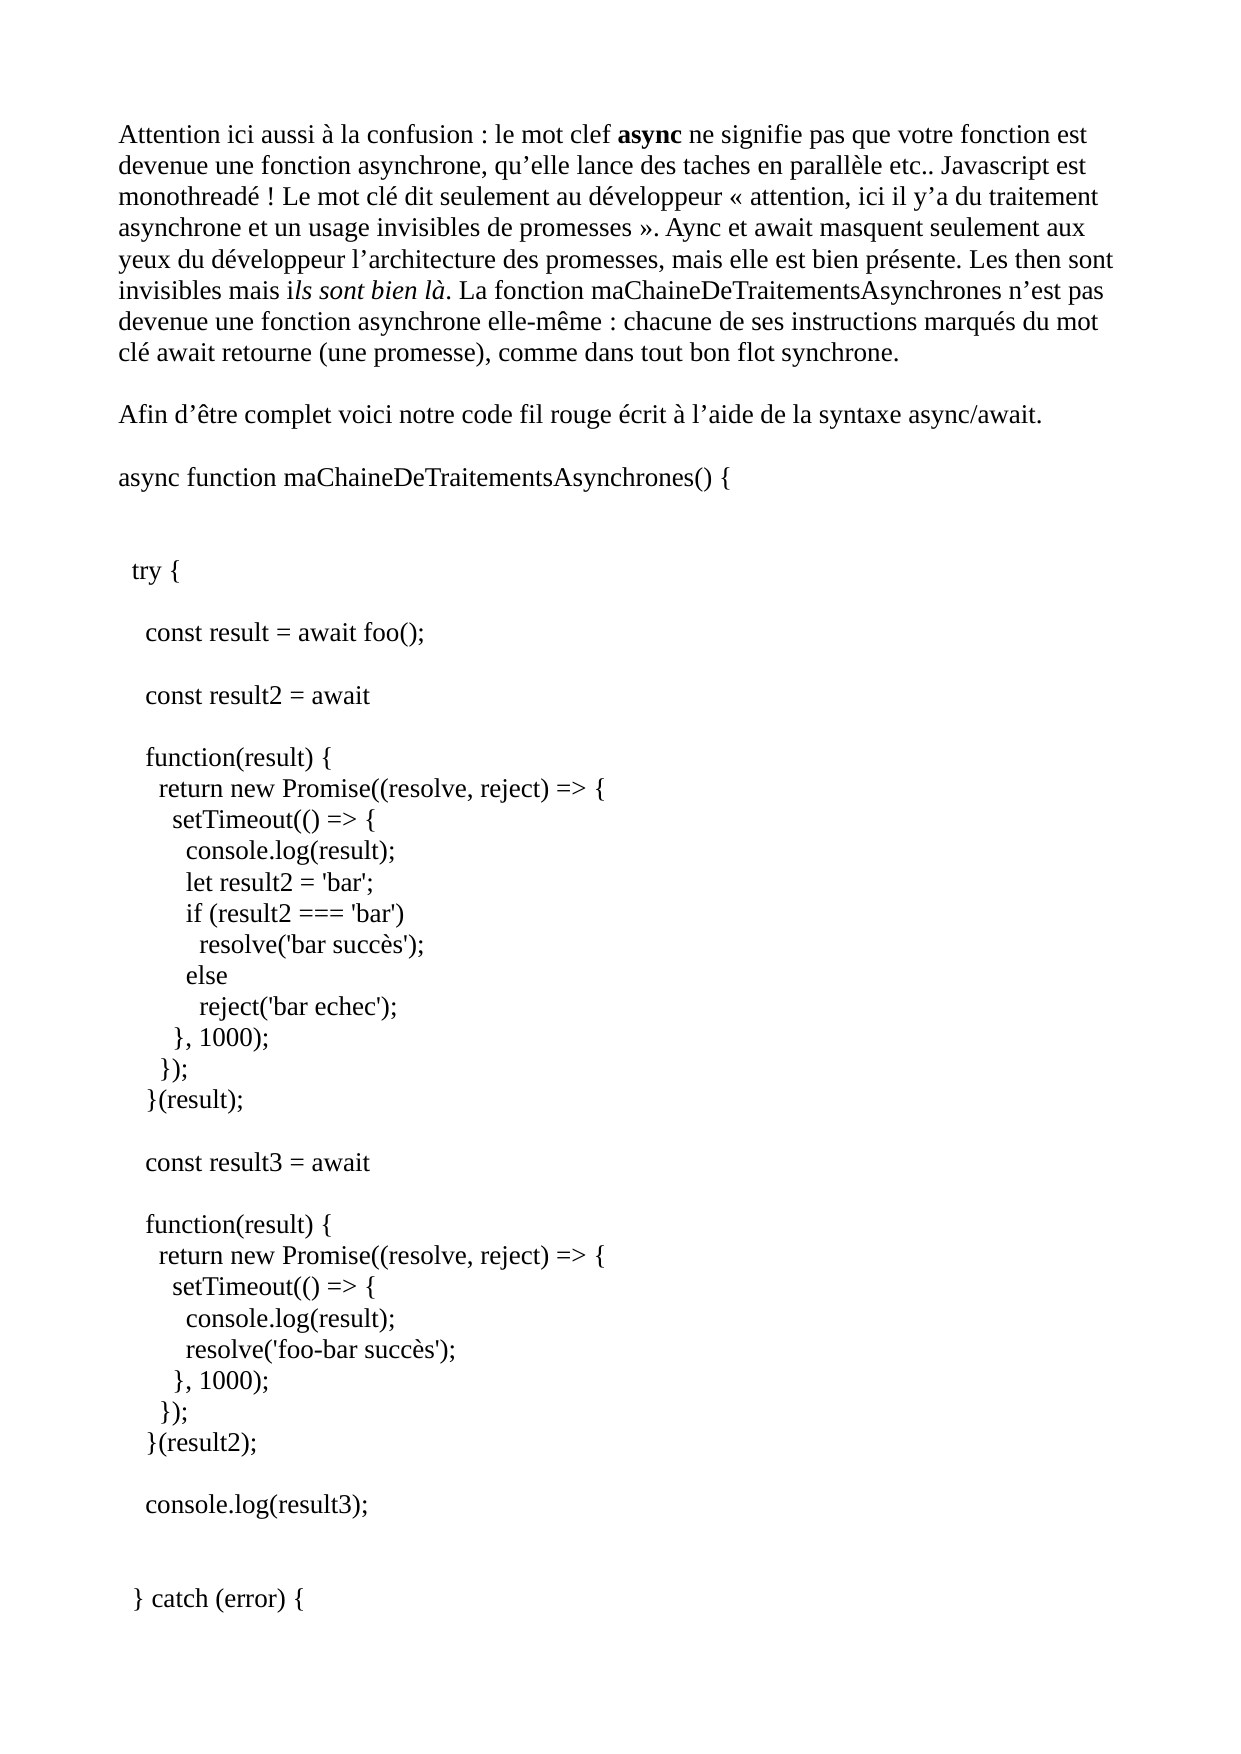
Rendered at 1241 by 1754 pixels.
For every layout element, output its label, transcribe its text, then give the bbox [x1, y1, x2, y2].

text setTimeout(() => { [118, 803, 1122, 834]
text Attention ici aussi à la confusion : le mot clef async ne signifie pas que votre fonction est devenue une fonction asynchrone, qu’elle lance des taches en parallèle etc.. Javascript est monothreadé ! Le mot clé dit seulement au développeur « attention, ici il y’a du traitement asynchrone et un usage invisibles de promesses ». Aync et await masquent seulement aux yeux du développeur l’architecture des promesses, mais elle est bien présente. Les then sont invisibles mais ils sont bien là. La fonction maChaineDeTraitementsAsynchrones n’est pas devenue une fonction asynchrone elle-même : chacune de ses instructions marqués du mot clé await retourne (une promesse), comme dans tout bon flot synchrone. [118, 118, 1122, 367]
text const result3 = await [118, 1146, 1122, 1177]
text }); [118, 1395, 1122, 1426]
text console.log(result); [118, 834, 1122, 866]
text const result = await foo(); [118, 616, 1122, 648]
text try { [118, 554, 1122, 585]
text Afin d’être complet voici notre code fil rouge écrit à l’aide de la syntaxe async/await. [118, 398, 1122, 429]
text }, 1000); [118, 1021, 1122, 1052]
text reject('bar echec'); [118, 990, 1122, 1021]
text function(result) { [118, 1208, 1122, 1239]
text }(result); [118, 1084, 1122, 1115]
text return new Promise((resolve, reject) => { [118, 772, 1122, 803]
text console.log(result); [118, 1302, 1122, 1333]
text return new Promise((resolve, reject) => { [118, 1239, 1122, 1271]
text const result2 = await [118, 679, 1122, 710]
text async function maChaineDeTraitementsAsynchrones() { [118, 461, 1122, 492]
text console.log(result3); [118, 1488, 1122, 1520]
text let result2 = 'bar'; [118, 866, 1122, 897]
text if (result2 === 'bar') [118, 897, 1122, 928]
text } catch (error) { [118, 1582, 1122, 1613]
text resolve('bar succès'); [118, 928, 1122, 959]
text resolve('foo-bar succès'); [118, 1333, 1122, 1364]
text }, 1000); [118, 1364, 1122, 1395]
text setTimeout(() => { [118, 1271, 1122, 1302]
text }(result2); [118, 1426, 1122, 1457]
text }); [118, 1052, 1122, 1084]
text function(result) { [118, 741, 1122, 772]
text else [118, 959, 1122, 990]
